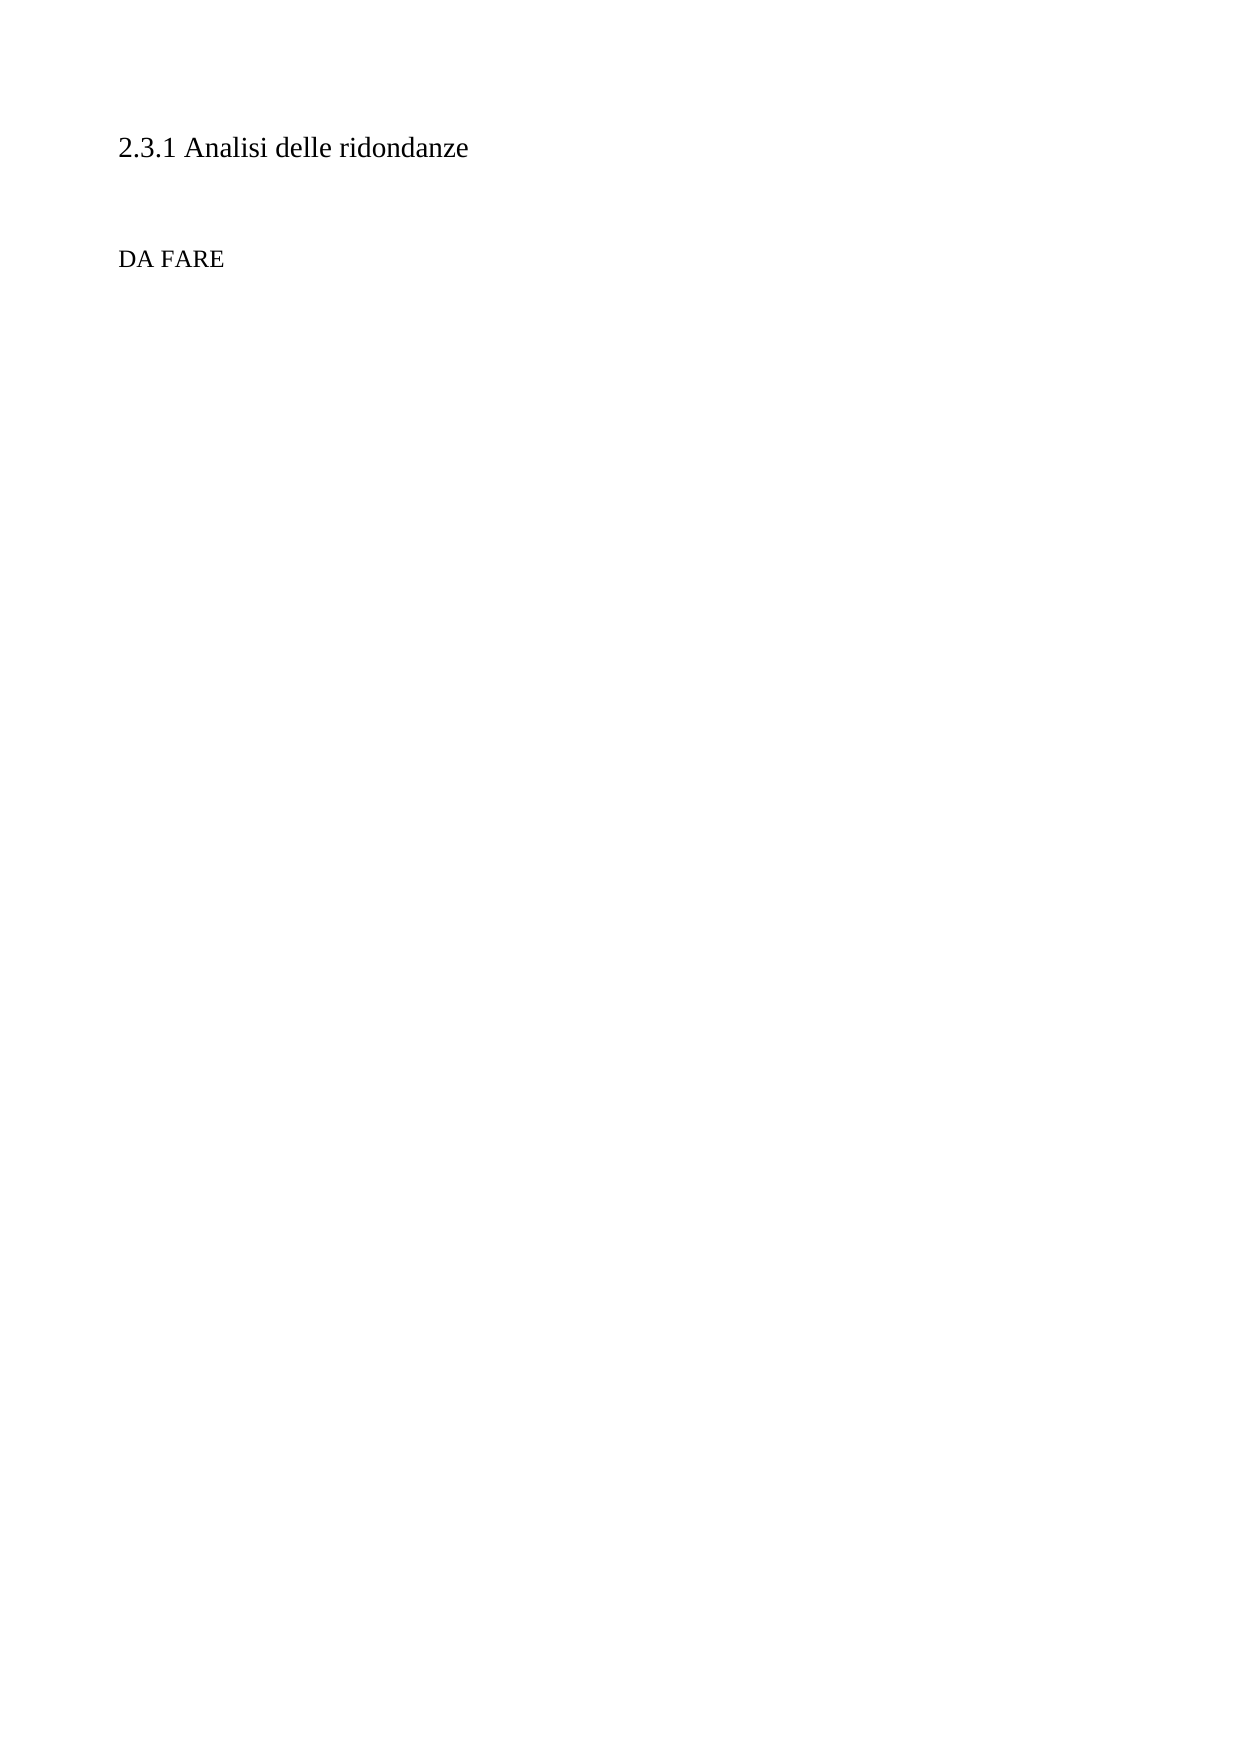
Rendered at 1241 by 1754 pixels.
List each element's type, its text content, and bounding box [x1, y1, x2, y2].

text 2.3.1 Analisi delle ridondanze [118, 130, 1122, 163]
text DA FARE [118, 244, 1122, 273]
